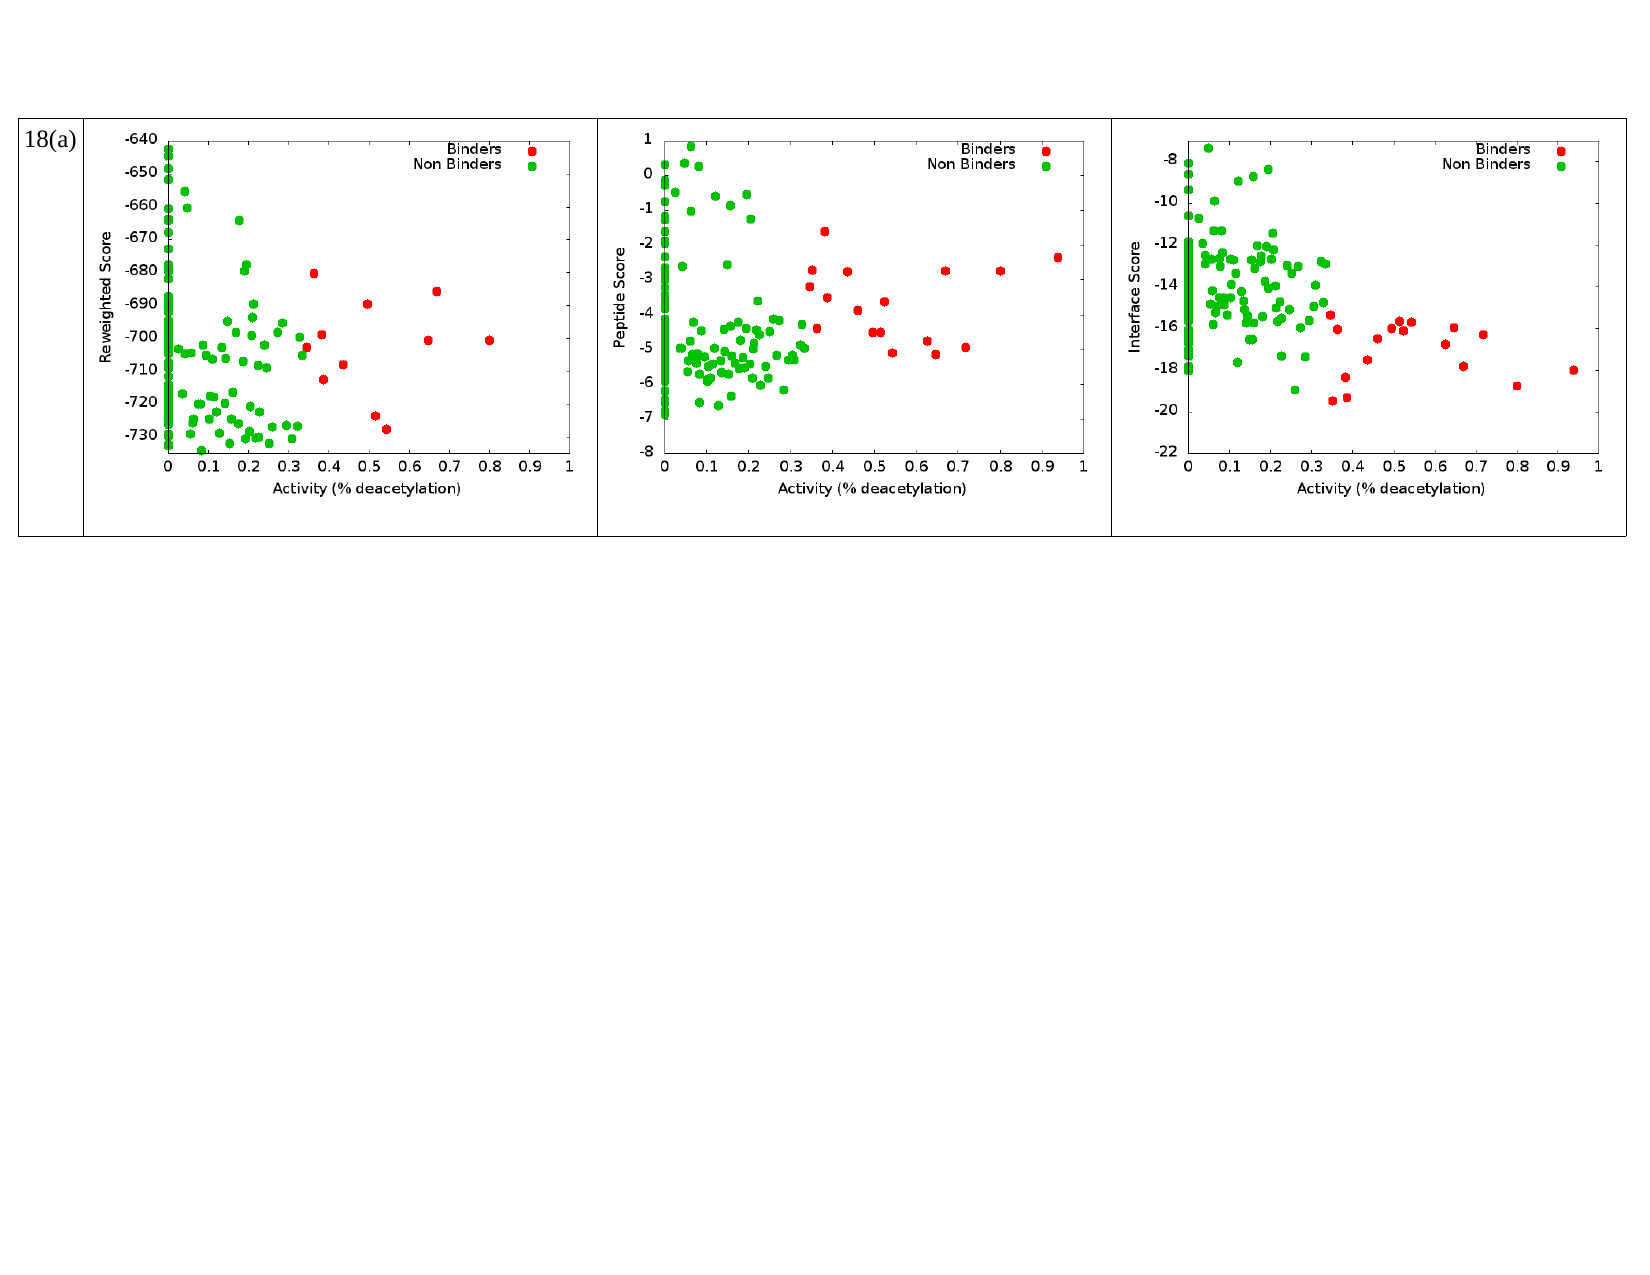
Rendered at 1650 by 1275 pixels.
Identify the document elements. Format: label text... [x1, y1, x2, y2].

table_cell [1112, 119, 1626, 536]
picture [1117, 123, 1620, 501]
picture [602, 123, 1106, 501]
table_cell 18(a) [19, 119, 83, 536]
table_cell [598, 119, 1111, 536]
table_cell [84, 119, 597, 536]
picture [88, 123, 592, 501]
